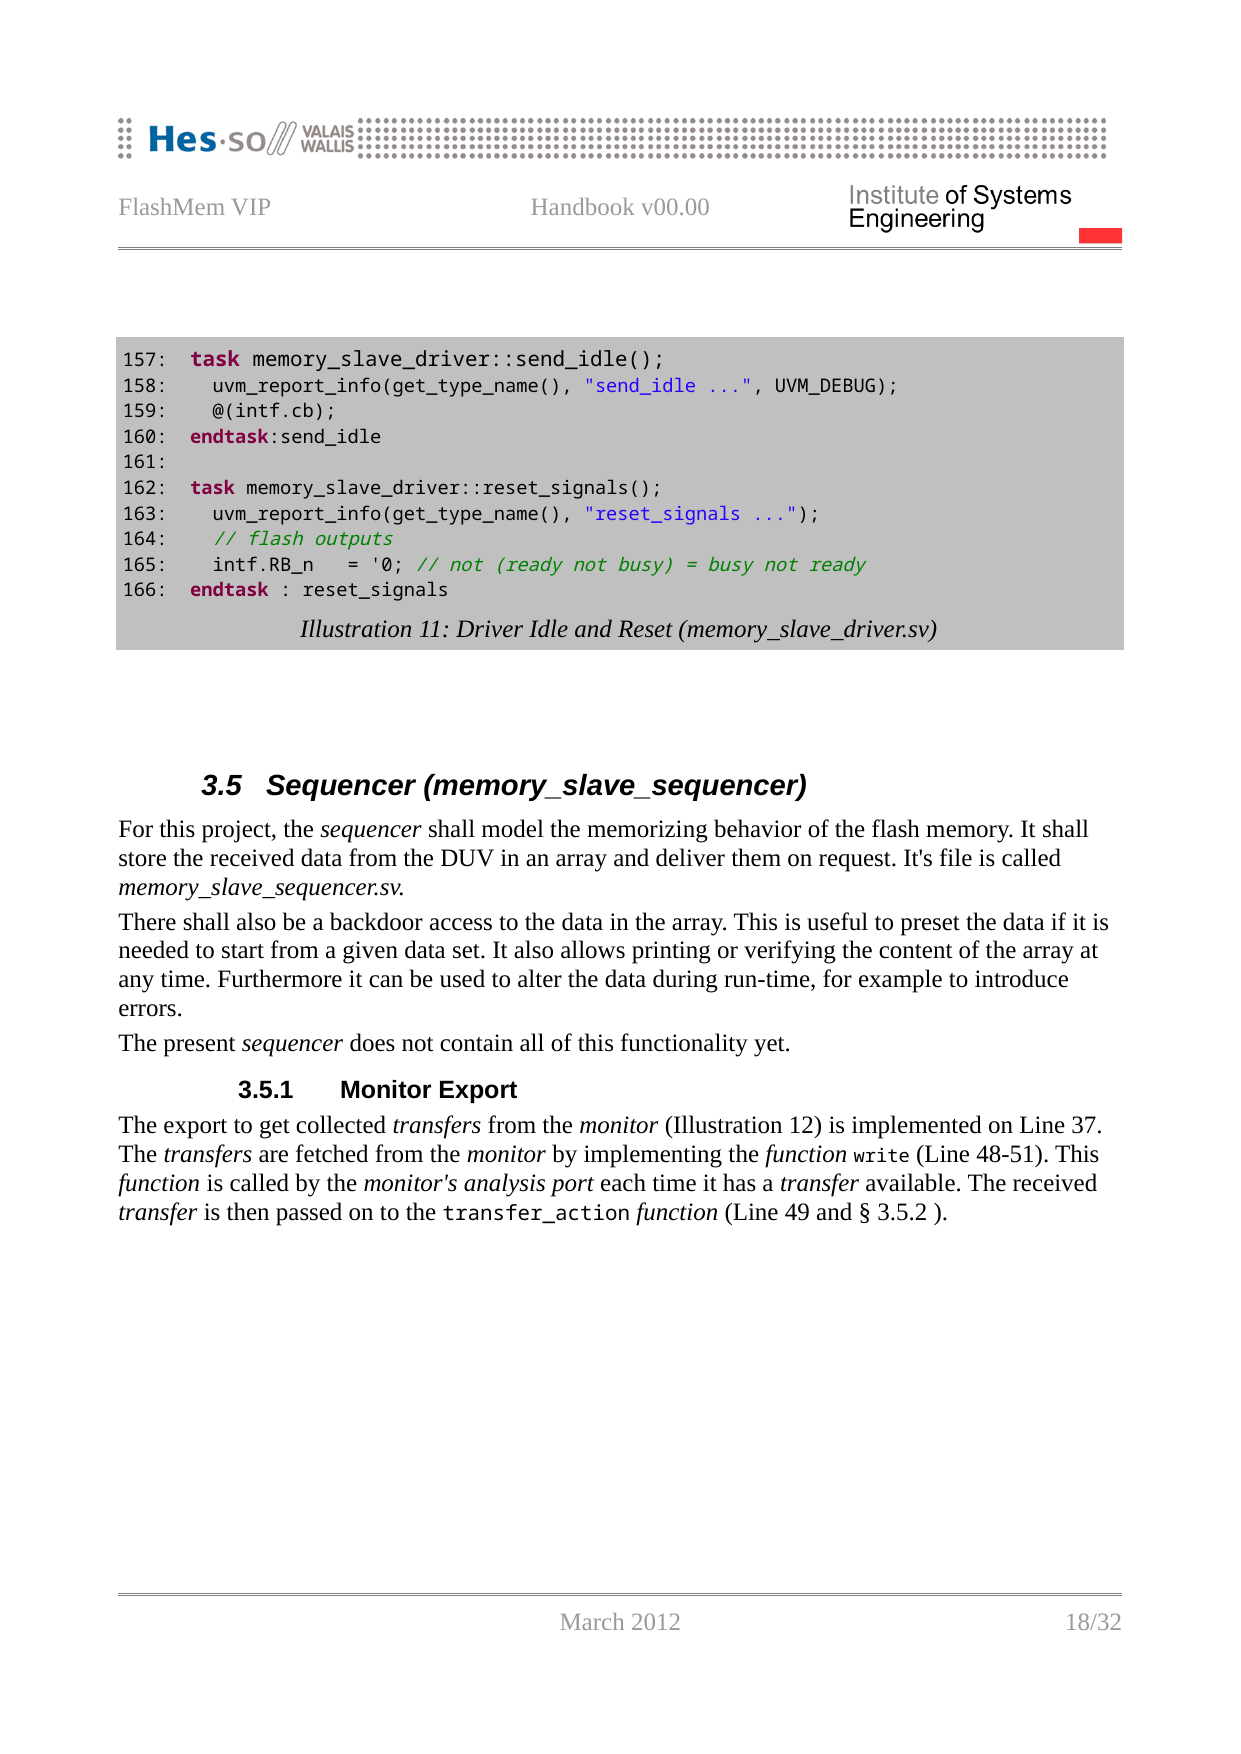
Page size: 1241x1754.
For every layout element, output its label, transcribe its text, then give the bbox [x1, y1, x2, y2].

text 164: // flash outputs [122, 525, 1117, 551]
subtitle Monitor Export [231, 1075, 1122, 1104]
text 166: endtask : reset_signals [122, 576, 1117, 602]
text There shall also be a backdoor access to the data in the array. This is useful to preset the data if it is needed to start from a given data set. It also allows printing or verifying the content of the array at any time. Furthermore it can be used to alter the data during run-time, for example to introduce errors. [118, 907, 1122, 1022]
text 162: task memory_slave_driver::reset_signals(); [122, 474, 1117, 500]
text Illustration 11: Driver Idle and Reset (memory_slave_driver.sv) [122, 614, 1117, 643]
text The export to get collected transfers from the monitor (Illustration 12) is implemented on Line 37. The transfers are fetched from the monitor by implementing the function write (Line 48-51). This function is called by the monitor's analysis port each time it has a transfer available. The received transfer is then passed on to the transfer_action function (Line 49 and §3.5.2). [118, 1111, 1122, 1226]
text For this project, the sequencer shall model the memorizing behavior of the flash memory. It shall store the received data from the DUV in an array and deliver them on request. It's file is called memory_slave_sequencer.sv. [118, 814, 1122, 901]
text 165: intf.RB_n = '0; // not (ready not busy) = busy not ready [122, 551, 1117, 576]
picture [118, 118, 1123, 244]
subtitle Sequencer (memory_slave_sequencer) [193, 768, 1122, 802]
text 163: uvm_report_info(get_type_name(), "reset_signals ..."); [122, 500, 1117, 525]
text 160: endtask:send_idle [122, 423, 1117, 449]
text 158: uvm_report_info(get_type_name(), "send_idle ...", UVM_DEBUG); [122, 372, 1117, 398]
text 159: @(intf.cb); [122, 398, 1117, 423]
text 161: [122, 449, 1117, 474]
text The present sequencer does not contain all of this functionality yet. [118, 1028, 1122, 1056]
text 157: task memory_slave_driver::send_idle(); [122, 344, 1117, 372]
